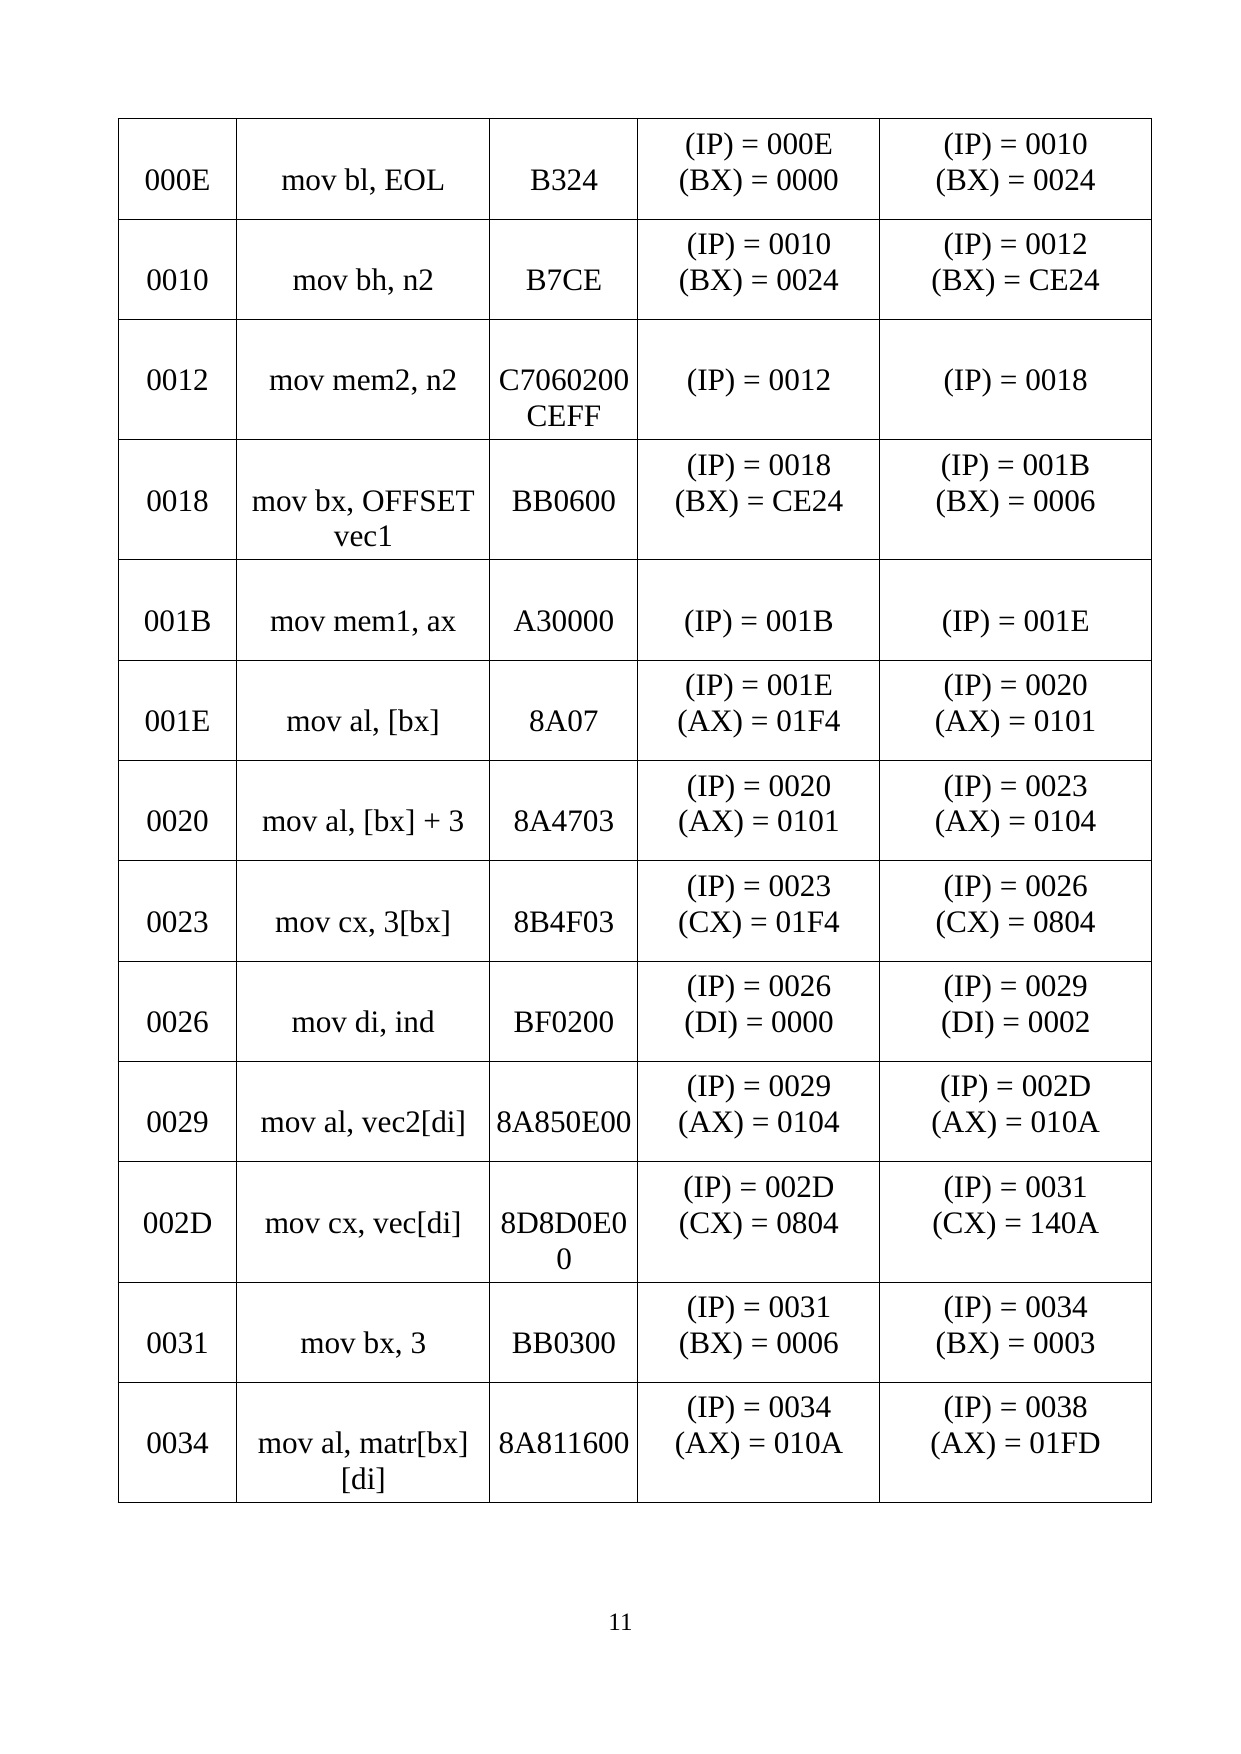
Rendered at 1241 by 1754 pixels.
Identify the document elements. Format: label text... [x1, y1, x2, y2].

table_cell C7060200CEFF [490, 320, 637, 439]
table_cell (IP) = 0034 (AX) = 010A [638, 1383, 879, 1502]
table_cell mov cx, vec[di] [237, 1162, 489, 1282]
table_cell mov cx, 3[bx] [237, 861, 489, 961]
table_cell mov bh, n2 [237, 220, 489, 319]
table_cell 001E [119, 661, 236, 760]
table_cell (IP) = 0020 (AX) = 0101 [638, 761, 879, 860]
table_cell (IP) = 0031 (BX) = 0006 [638, 1283, 879, 1382]
table_cell 000E [119, 119, 236, 218]
table_cell 8A850E00 [490, 1062, 637, 1161]
table_cell (IP) = 0029 (DI) = 0002 [880, 962, 1151, 1061]
table_cell (IP) = 001B [638, 560, 879, 660]
table_cell 002D [119, 1162, 236, 1282]
table_cell 0012 [119, 320, 236, 439]
table_cell B7CE [490, 220, 637, 319]
table_cell (IP) = 0012 (BX) = CE24 [880, 220, 1151, 319]
table_cell (IP) = 0026 (DI) = 0000 [638, 962, 879, 1061]
table_cell 8A4703 [490, 761, 637, 860]
table_cell (IP) = 0034 (BX) = 0003 [880, 1283, 1151, 1382]
table_cell (IP) = 0010 (BX) = 0024 [638, 220, 879, 319]
table_cell BB0600 [490, 440, 637, 559]
table_cell (IP) = 002D (AX) = 010A [880, 1062, 1151, 1161]
table_cell 0018 [119, 440, 236, 559]
table_cell mov mem2, n2 [237, 320, 489, 439]
table_cell 0034 [119, 1383, 236, 1502]
table_cell mov al, vec2[di] [237, 1062, 489, 1161]
table_cell mov bx, 3 [237, 1283, 489, 1382]
table_cell (IP) = 0038 (AX) = 01FD [880, 1383, 1151, 1502]
table_cell (IP) = 0010 (BX) = 0024 [880, 119, 1151, 218]
table_cell mov bl, EOL [237, 119, 489, 218]
table_cell (IP) = 0012 [638, 320, 879, 439]
table_cell A30000 [490, 560, 637, 660]
table_cell mov bx, OFFSET vec1 [237, 440, 489, 559]
table_cell mov mem1, ax [237, 560, 489, 660]
table_cell 0026 [119, 962, 236, 1061]
table_cell (IP) = 001B (BX) = 0006 [880, 440, 1151, 559]
table_cell 001B [119, 560, 236, 660]
table_cell 8D8D0E00 [490, 1162, 637, 1282]
table_cell 0023 [119, 861, 236, 961]
table_cell (IP) = 0018 (BX) = CE24 [638, 440, 879, 559]
table_cell (IP) = 000E (BX) = 0000 [638, 119, 879, 218]
table_cell mov al, matr[bx][di] [237, 1383, 489, 1502]
table_cell (IP) = 0020 (AX) = 0101 [880, 661, 1151, 760]
table_cell mov al, [bx] + 3 [237, 761, 489, 860]
table_cell mov di, ind [237, 962, 489, 1061]
table_cell 0010 [119, 220, 236, 319]
table_cell BB0300 [490, 1283, 637, 1382]
table_cell 8B4F03 [490, 861, 637, 961]
table_cell mov al, [bx] [237, 661, 489, 760]
table_cell (IP) = 002D (CX) = 0804 [638, 1162, 879, 1282]
table_cell (IP) = 0029 (AX) = 0104 [638, 1062, 879, 1161]
table_cell 0029 [119, 1062, 236, 1161]
table_cell (IP) = 0023 (AX) = 0104 [880, 761, 1151, 860]
table_cell (IP) = 001E [880, 560, 1151, 660]
table_cell 0020 [119, 761, 236, 860]
table_cell 8A07 [490, 661, 637, 760]
table_cell 8A811600 [490, 1383, 637, 1502]
table_cell (IP) = 0031 (CX) = 140A [880, 1162, 1151, 1282]
table_cell (IP) = 0026 (CX) = 0804 [880, 861, 1151, 961]
table_cell (IP) = 0018 [880, 320, 1151, 439]
table_cell B324 [490, 119, 637, 218]
table_cell BF0200 [490, 962, 637, 1061]
table_cell 0031 [119, 1283, 236, 1382]
table_cell (IP) = 001E (AX) = 01F4 [638, 661, 879, 760]
table_cell (IP) = 0023 (CX) = 01F4 [638, 861, 879, 961]
